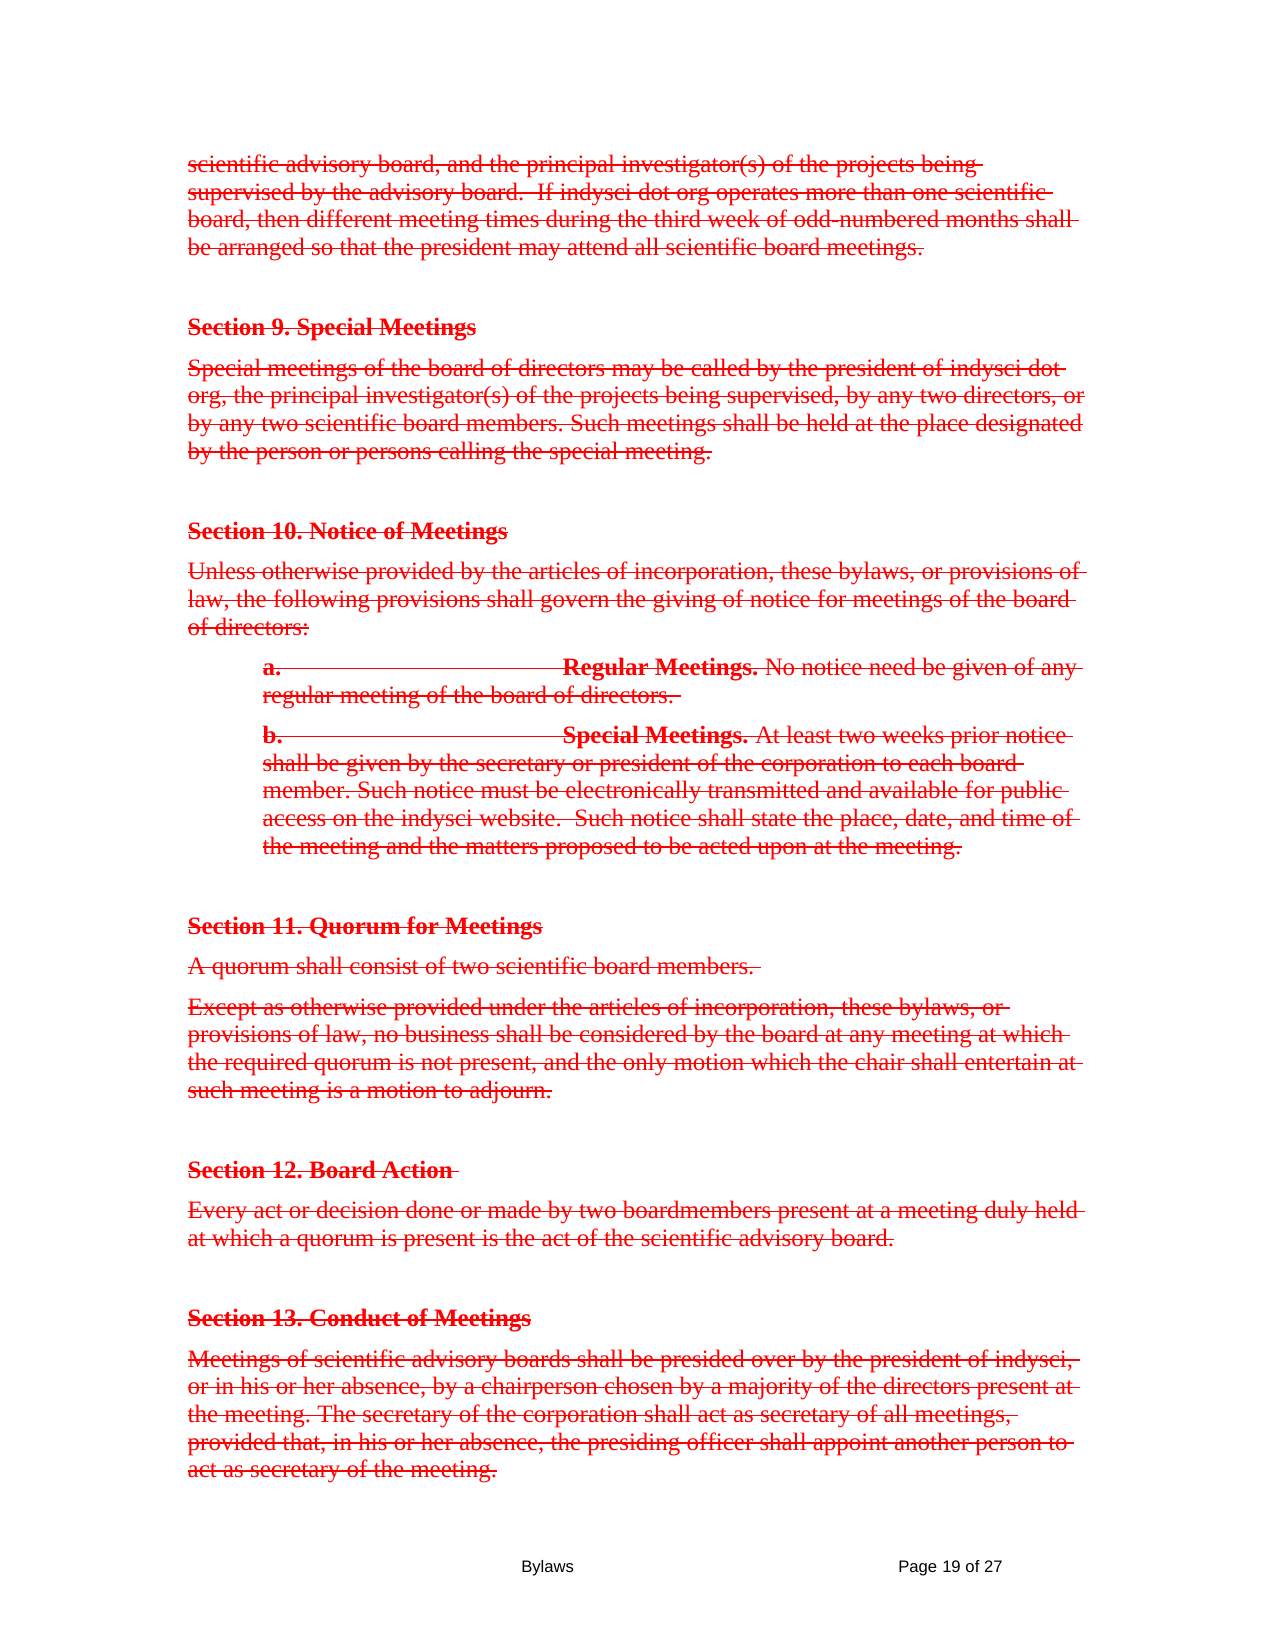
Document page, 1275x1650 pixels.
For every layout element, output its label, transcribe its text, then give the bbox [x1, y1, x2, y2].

text A quorum shall consist of two scientific board members. [187, 952, 1087, 980]
text b. Special Meetings. At least two weeks prior notice shall be given by the secretary or president of the corporation to each board member. Such notice must be electronically transmitted and available for public access on the indysci website. Such notice shall state the place, date, and time of the meeting and the matters proposed to be acted upon at the meeting. [262, 721, 1087, 859]
text Special meetings of the board of directors may be called by the president of indysci dot org, the principal investigator(s) of the projects being supervised, by any two directors, or by any two scientific board members. Such meetings shall be held at the place designated by the person or persons calling the special meeting. [187, 354, 1087, 464]
text Section 12. Board Action [187, 1156, 1087, 1184]
text Section 9. Special Meetings [187, 313, 1087, 341]
text scientific advisory board, and the principal investigator(s) of the projects being supervised by the advisory board. If indysci dot org operates more than one scientific board, then different meeting times during the third week of odd-numbered months shall be arranged so that the president may attend all scientific board meetings. [187, 150, 1087, 261]
text Unless otherwise provided by the articles of incorporation, these bylaws, or provisions of law, the following provisions shall govern the giving of notice for meetings of the board of directors: [187, 573, 1087, 641]
text Section 13. Conduct of Meetings [187, 1304, 1087, 1332]
text Every act or decision done or made by two boardmembers present at a meeting duly held at which a quorum is present is the act of the scientific advisory board. [187, 1196, 1087, 1252]
text Unless otherwise provided by the articles of incorporation, these bylaws, or provisions of law, the following provisions shall govern the giving of notice for meetings of the board of directors: [187, 557, 1087, 572]
text Section 11. Quorum for Meetings [187, 912, 1087, 940]
text Meetings of scientific advisory boards shall be presided over by the president of indysci, or in his or her absence, by a chairperson chosen by a majority of the directors present at the meeting. The secretary of the corporation shall act as secretary of all meetings, provided that, in his or her absence, the presiding officer shall appoint another person to act as secretary of the meeting. [187, 1345, 1087, 1483]
text a. Regular Meetings. No notice need be given of any regular meeting of the board of directors. [262, 653, 1087, 708]
text Section 10. Notice of Meetings [187, 517, 1087, 545]
text Except as otherwise provided under the articles of incorporation, these bylaws, or provisions of law, no business shall be considered by the board at any meeting at which the required quorum is not present, and the only motion which the chair shall entertain at such meeting is a motion to adjourn. [187, 993, 1087, 1103]
